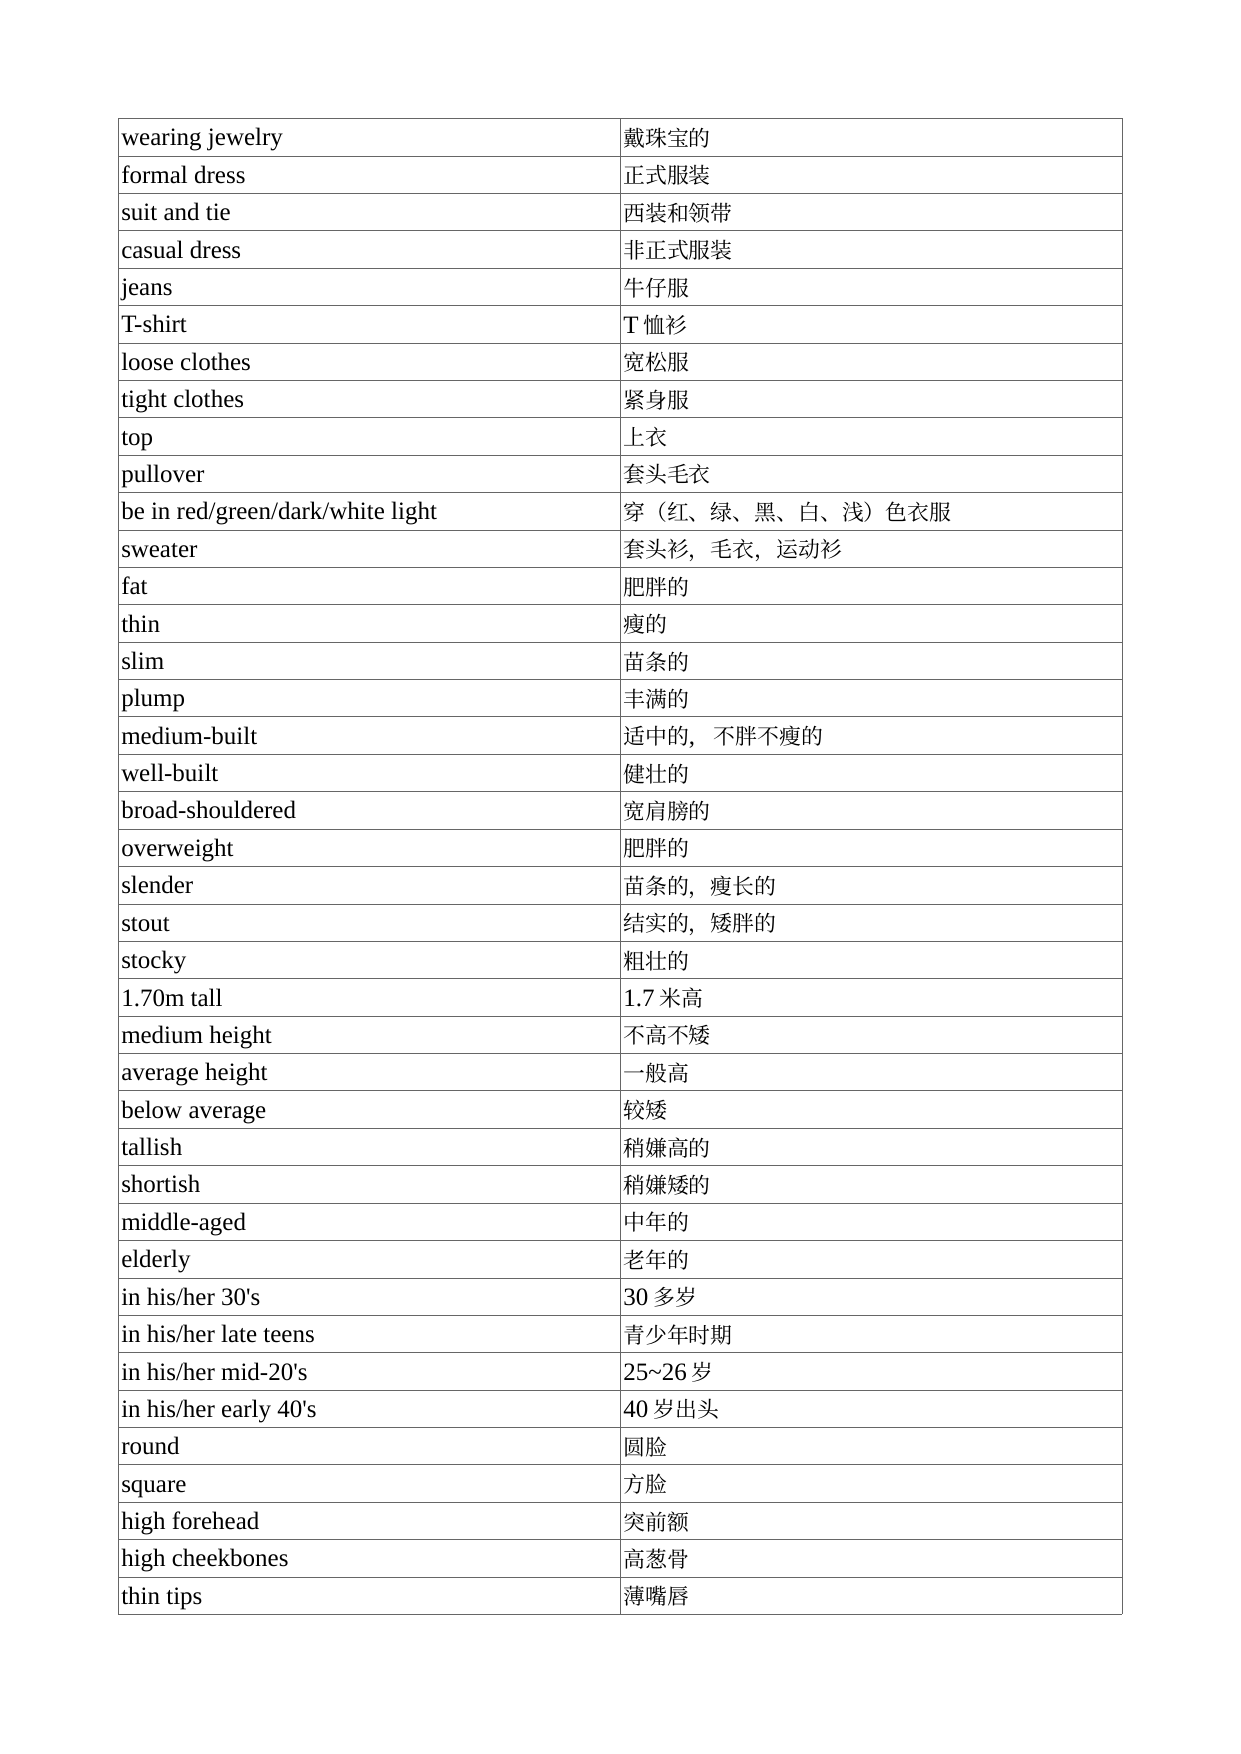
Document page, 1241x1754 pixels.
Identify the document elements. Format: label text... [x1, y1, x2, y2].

table_cell in his/her early 40's [119, 1391, 620, 1427]
table_cell 上衣 [621, 418, 1122, 455]
table_cell 宽松服 [621, 344, 1122, 380]
table_cell below average [119, 1091, 620, 1128]
table_cell 薄嘴唇 [621, 1578, 1122, 1614]
table_cell medium height [119, 1017, 620, 1053]
table_cell high forehead [119, 1503, 620, 1539]
table_cell 1.70m tall [119, 979, 620, 1016]
table_cell plump [119, 680, 620, 716]
table_cell 中年的 [621, 1204, 1122, 1240]
table_cell 粗壮的 [621, 942, 1122, 978]
table_cell 健壮的 [621, 755, 1122, 791]
table_cell 一般高 [621, 1054, 1122, 1090]
table_cell 丰满的 [621, 680, 1122, 716]
table_cell 青少年时期 [621, 1316, 1122, 1352]
table_cell stout [119, 905, 620, 941]
table_cell 肥胖的 [621, 830, 1122, 866]
table_cell wearing jewelry [119, 119, 620, 156]
table_cell suit and tie [119, 194, 620, 230]
table_cell 30多岁 [621, 1279, 1122, 1315]
table_cell 25~26岁 [621, 1353, 1122, 1389]
table_cell 牛仔服 [621, 269, 1122, 305]
table_cell slim [119, 643, 620, 679]
table_cell 穿（红、绿、黑、白、浅）色衣服 [621, 493, 1122, 529]
table_cell 较矮 [621, 1091, 1122, 1128]
table_cell be in red/green/dark/white light [119, 493, 620, 529]
table_cell T-shirt [119, 306, 620, 342]
table_cell 1.7米高 [621, 979, 1122, 1016]
table_cell 稍嫌高的 [621, 1129, 1122, 1165]
table_cell thin tips [119, 1578, 620, 1614]
table_cell round [119, 1428, 620, 1464]
table_cell pullover [119, 456, 620, 492]
table_cell 突前额 [621, 1503, 1122, 1539]
table_cell 非正式服装 [621, 231, 1122, 268]
table_cell middle-aged [119, 1204, 620, 1240]
table_cell elderly [119, 1241, 620, 1277]
table_cell broad-shouldered [119, 792, 620, 829]
table_cell 40岁出头 [621, 1391, 1122, 1427]
table_cell 苗条的 [621, 643, 1122, 679]
table_cell high cheekbones [119, 1540, 620, 1577]
table_cell 方脸 [621, 1465, 1122, 1502]
table_cell in his/her late teens [119, 1316, 620, 1352]
table_cell 宽肩膀的 [621, 792, 1122, 829]
table_cell 结实的，矮胖的 [621, 905, 1122, 941]
table_cell 适中的, 不胖不瘦的 [621, 717, 1122, 754]
table_cell square [119, 1465, 620, 1502]
table_cell loose clothes [119, 344, 620, 380]
table_cell 高葱骨 [621, 1540, 1122, 1577]
table_cell 套头衫，毛衣，运动衫 [621, 531, 1122, 567]
table_cell 圆脸 [621, 1428, 1122, 1464]
table_cell fat [119, 568, 620, 604]
table_cell 不高不矮 [621, 1017, 1122, 1053]
table_cell jeans [119, 269, 620, 305]
table_cell slender [119, 867, 620, 903]
table_cell stocky [119, 942, 620, 978]
table_cell 稍嫌矮的 [621, 1166, 1122, 1203]
table_cell top [119, 418, 620, 455]
table_cell 戴珠宝的 [621, 119, 1122, 156]
table_cell well-built [119, 755, 620, 791]
table_cell medium-built [119, 717, 620, 754]
table_cell 紧身服 [621, 381, 1122, 417]
table_cell 套头毛衣 [621, 456, 1122, 492]
table_cell 正式服装 [621, 157, 1122, 193]
table_cell formal dress [119, 157, 620, 193]
table_cell thin [119, 605, 620, 642]
table_cell 西装和领带 [621, 194, 1122, 230]
table_cell shortish [119, 1166, 620, 1203]
table_cell 肥胖的 [621, 568, 1122, 604]
table_cell in his/her mid-20's [119, 1353, 620, 1389]
table_cell overweight [119, 830, 620, 866]
table_cell tallish [119, 1129, 620, 1165]
table_cell 瘦的 [621, 605, 1122, 642]
table_cell sweater [119, 531, 620, 567]
table_cell 苗条的，瘦长的 [621, 867, 1122, 903]
table_cell tight clothes [119, 381, 620, 417]
table_cell average height [119, 1054, 620, 1090]
table_cell casual dress [119, 231, 620, 268]
table_cell in his/her 30's [119, 1279, 620, 1315]
table_cell 老年的 [621, 1241, 1122, 1277]
table_cell T恤衫 [621, 306, 1122, 342]
